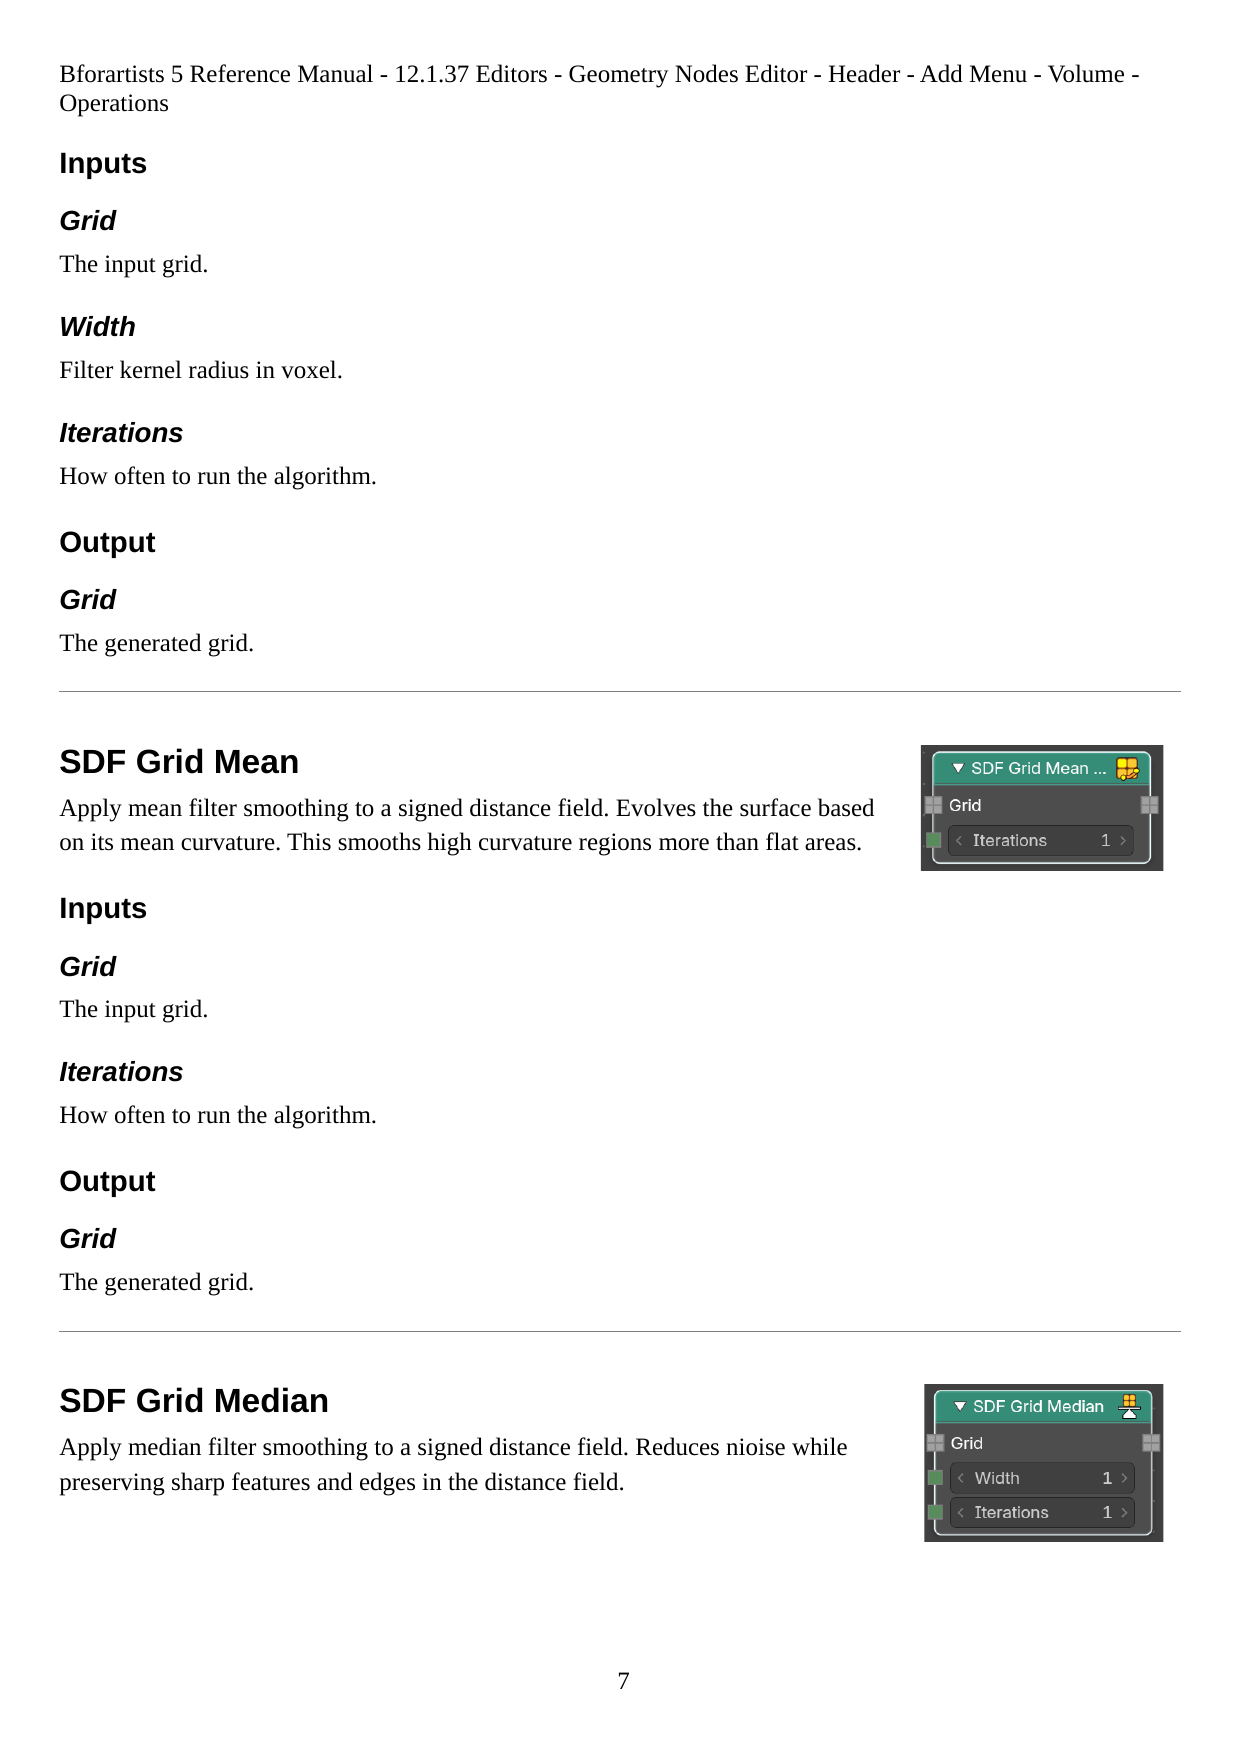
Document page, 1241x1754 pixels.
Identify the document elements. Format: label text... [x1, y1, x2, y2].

text How often to run the algorithm. [59, 1100, 1181, 1129]
subtitle SDF Grid Mean [59, 742, 1181, 781]
subtitle Output [59, 1164, 1181, 1198]
subtitle Inputs [59, 891, 1181, 925]
subtitle Inputs [59, 146, 1181, 180]
subtitle Grid [59, 583, 1181, 615]
text The input grid. [59, 249, 1181, 278]
text Apply mean filter smoothing to a signed distance field. Evolves the surface based on its mean curvature. This smooths high curvature regions more than flat areas. [59, 793, 920, 856]
text The input grid. [59, 994, 1181, 1023]
subtitle Grid [59, 950, 1181, 982]
picture [924, 1384, 1164, 1542]
subtitle Iterations [59, 1056, 1181, 1088]
text Apply median filter smoothing to a signed distance field. Reduces nioise while preserving sharp features and edges in the distance field. [59, 1432, 924, 1495]
text The generated grid. [59, 628, 1181, 657]
subtitle SDF Grid Median [59, 1381, 1181, 1420]
picture [920, 745, 1164, 871]
subtitle Output [59, 525, 1181, 558]
subtitle Grid [59, 205, 1181, 237]
subtitle Iterations [59, 417, 1181, 448]
subtitle Grid [59, 1223, 1181, 1254]
text How often to run the algorithm. [59, 461, 1181, 490]
subtitle Width [59, 311, 1181, 343]
text Filter kernel radius in voxel. [59, 355, 1181, 384]
text The generated grid. [59, 1267, 1181, 1296]
